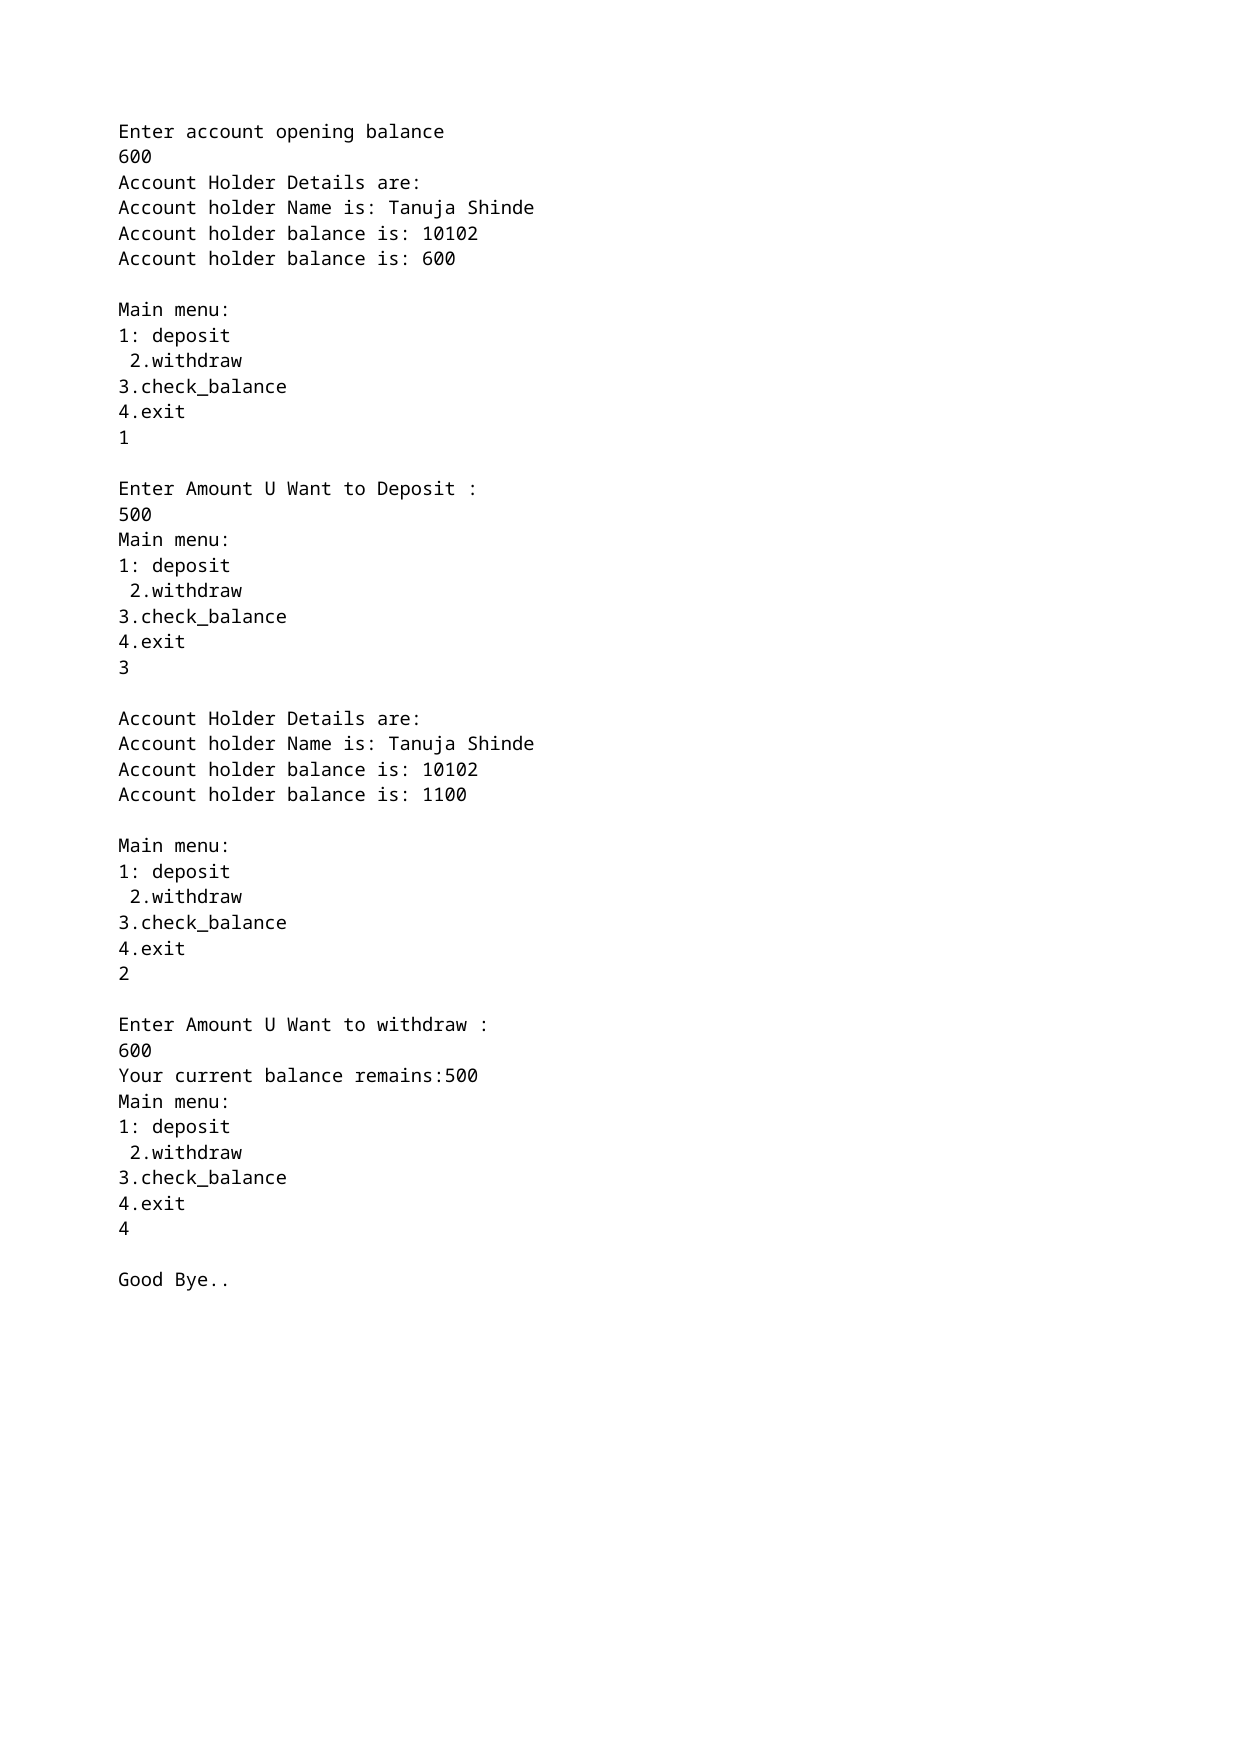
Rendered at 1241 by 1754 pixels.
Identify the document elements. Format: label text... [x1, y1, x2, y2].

text Account holder Name is: Tanuja Shinde [118, 195, 1122, 220]
text 1: deposit [118, 322, 1122, 348]
text 3.check_balance [118, 909, 1122, 935]
text 2 [118, 960, 1122, 986]
text Main menu: [118, 833, 1122, 858]
text 3.check_balance [118, 373, 1122, 399]
text 500 [118, 501, 1122, 526]
text Enter Amount U Want to Deposit : [118, 475, 1122, 501]
text 4.exit [118, 1190, 1122, 1216]
text 1: deposit [118, 858, 1122, 884]
text Account holder balance is: 10102 [118, 756, 1122, 782]
text 3 [118, 654, 1122, 679]
text Enter account opening balance [118, 118, 1122, 144]
text Account holder balance is: 1100 [118, 782, 1122, 807]
text Enter Amount U Want to withdraw : [118, 1011, 1122, 1037]
text 600 [118, 1037, 1122, 1062]
text Main menu: [118, 297, 1122, 322]
text 2.withdraw [118, 348, 1122, 373]
text Main menu: [118, 526, 1122, 552]
text Account Holder Details are: [118, 705, 1122, 731]
text Your current balance remains:500 [118, 1062, 1122, 1088]
text 2.withdraw [118, 577, 1122, 603]
text Account holder balance is: 600 [118, 246, 1122, 271]
text 3.check_balance [118, 1164, 1122, 1190]
text 4.exit [118, 628, 1122, 654]
text 4.exit [118, 399, 1122, 424]
text 1 [118, 424, 1122, 450]
text 3.check_balance [118, 603, 1122, 628]
text Good Bye.. [118, 1267, 1122, 1292]
text Account holder Name is: Tanuja Shinde [118, 731, 1122, 756]
text 1: deposit [118, 1113, 1122, 1139]
text 4 [118, 1216, 1122, 1241]
text 2.withdraw [118, 1139, 1122, 1164]
text Main menu: [118, 1088, 1122, 1113]
text Account holder balance is: 10102 [118, 220, 1122, 246]
text 2.withdraw [118, 884, 1122, 909]
text Account Holder Details are: [118, 169, 1122, 195]
text 4.exit [118, 935, 1122, 960]
text 600 [118, 144, 1122, 169]
text 1: deposit [118, 552, 1122, 577]
